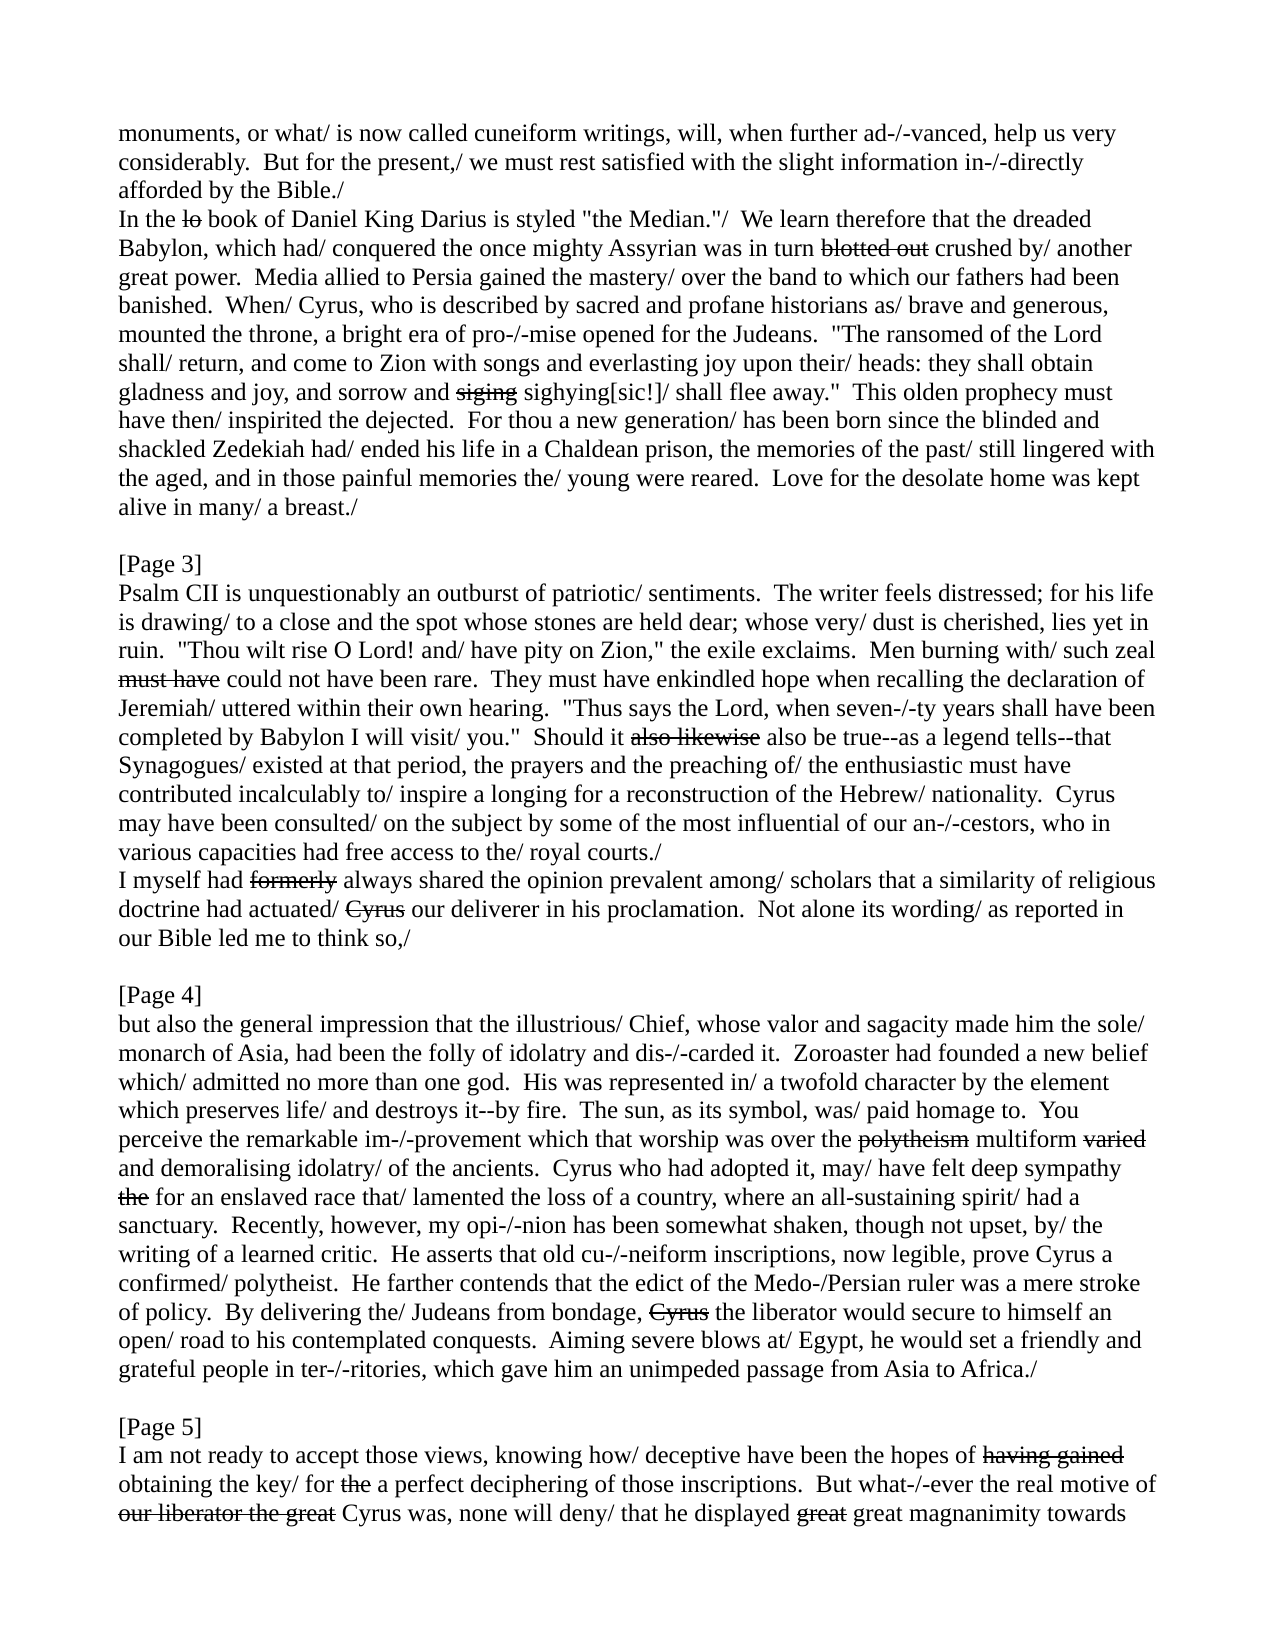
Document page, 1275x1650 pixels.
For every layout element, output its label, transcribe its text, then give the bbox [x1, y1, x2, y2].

text but also the general impression that the illustrious/ Chief, whose valor and sagacity made him the sole/ monarch of Asia, had been the folly of idolatry and dis-/-carded it. Zoroaster had founded a new belief which/ admitted no more than one god. His was represented in/ a twofold character by the element which preserves life/ and destroys it--by fire. The sun, as its symbol, was/ paid homage to. You perceive the remarkable im-/-provement which that worship was over the polytheism multiform varied and demoralising idolatry/ of the ancients. Cyrus who had adopted it, may/ have felt deep sympathy the for an enslaved race that/ lamented the loss of a country, where an all-sustaining spirit/ had a sanctuary. Recently, however, my opi-/-nion has been somewhat shaken, though not upset, by/ the writing of a learned critic. He asserts that old cu-/-neiform inscriptions, now legible, prove Cyrus a confirmed/ polytheist. He farther contends that the edict of the Medo-/Persian ruler was a mere stroke of policy. By delivering the/ Judeans from bondage, Cyrus the liberator would secure to himself an open/ road to his contemplated conquests. Aiming severe blows at/ Egypt, he would set a friendly and grateful people in ter-/-ritories, which gave him an unimpeded passage from Asia to Africa./ [118, 1009, 1157, 1383]
text [Page 4] [118, 981, 1157, 1009]
text I myself had formerly always shared the opinion prevalent among/ scholars that a similarity of religious doctrine had actuated/ Cyrus our deliverer in his proclamation. Not alone its wording/ as reported in our Bible led me to think so,/ [118, 866, 1157, 952]
text [Page 5] [118, 1412, 1157, 1441]
text In the lo book of Daniel King Darius is styled "the Median."/ We learn therefore that the dreaded Babylon, which had/ conquered the once mighty Assyrian was in turn blotted out crushed by/ another great power. Media allied to Persia gained the mastery/ over the band to which our fathers had been banished. When/ Cyrus, who is described by sacred and profane historians as/ brave and generous, mounted the throne, a bright era of pro-/-mise opened for the Judeans. "The ransomed of the Lord shall/ return, and come to Zion with songs and everlasting joy upon their/ heads: they shall obtain gladness and joy, and sorrow and siging sighying[sic!]/ shall flee away." This olden prophecy must have then/ inspirited the dejected. For thou a new generation/ has been born since the blinded and shackled Zedekiah had/ ended his life in a Chaldean prison, the memories of the past/ still lingered with the aged, and in those painful memories the/ young were reared. Love for the desolate home was kept alive in many/ a breast./ [118, 204, 1157, 521]
text Psalm CII is unquestionably an outburst of patriotic/ sentiments. The writer feels distressed; for his life is drawing/ to a close and the spot whose stones are held dear; whose very/ dust is cherished, lies yet in ruin. "Thou wilt rise O Lord! and/ have pity on Zion," the exile exclaims. Men burning with/ such zeal must have could not have been rare. They must have enkindled hope when recalling the declaration of Jeremiah/ uttered within their own hearing. "Thus says the Lord, when seven-/-ty years shall have been completed by Babylon I will visit/ you." Should it also likewise also be true--as a legend tells--that Synagogues/ existed at that period, the prayers and the preaching of/ the enthusiastic must have contributed incalculably to/ inspire a longing for a reconstruction of the Hebrew/ nationality. Cyrus may have been consulted/ on the subject by some of the most influential of our an-/-cestors, who in various capacities had free access to the/ royal courts./ [118, 578, 1157, 866]
text I am not ready to accept those views, knowing how/ deceptive have been the hopes of having gained obtaining the key/ for the a perfect deciphering of those inscriptions. But what-/-ever the real motive of our liberator the great Cyrus was, none will deny/ that he displayed great great magnanimity towards [118, 1441, 1157, 1527]
text monuments, or what/ is now called cuneiform writings, will, when further ad-/-vanced, help us very considerably. But for the present,/ we must rest satisfied with the slight information in-/-directly afforded by the Bible./ [118, 118, 1157, 204]
text [Page 3] [118, 549, 1157, 578]
